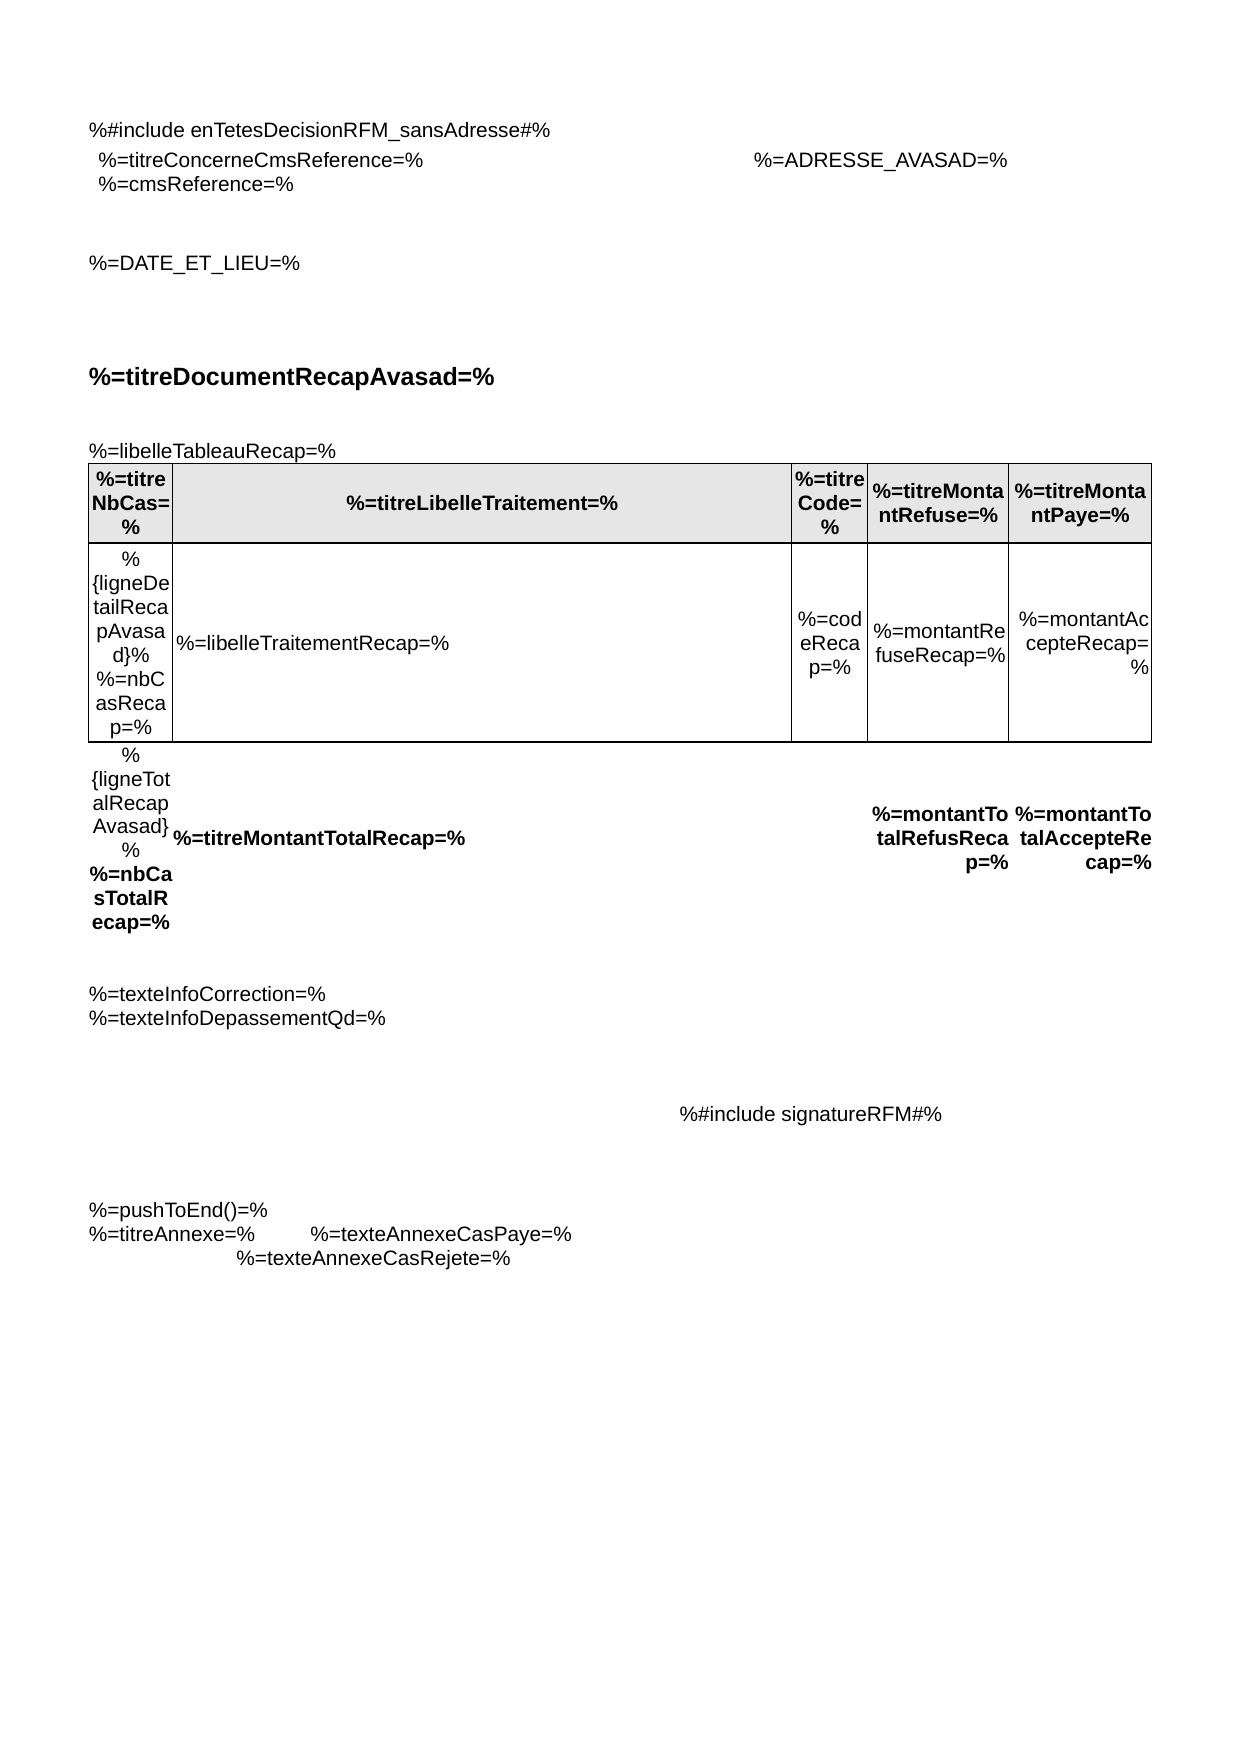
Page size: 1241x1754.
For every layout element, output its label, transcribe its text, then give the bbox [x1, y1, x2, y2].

text %=titreAnnexe=% %=texteAnnexeCasPaye=% [88, 1222, 1152, 1246]
text %=DATE_ET_LIEU=% [88, 251, 1152, 275]
table_cell %=titreMontantTotalRecap=% [173, 743, 792, 934]
table_header %=titreCode=% [792, 464, 867, 542]
table_cell %=montantAccepteRecap=% [1009, 544, 1151, 741]
table_cell %=libelleTraitementRecap=% [173, 544, 791, 741]
text %=texteAnnexeCasRejete=% [88, 1246, 1152, 1269]
table_header %=titreMontantPaye=% [1009, 464, 1151, 542]
table_header %=titreMontantRefuse=% [868, 464, 1008, 542]
table_header %=titreConcerneCmsReference=% %=cmsReference=% [92, 142, 748, 203]
table_cell [792, 743, 868, 934]
table_header %=titreNbCas=% [89, 464, 172, 542]
text %=pushToEnd()=% [88, 1198, 1152, 1222]
table_header %=ADRESSE_AVASAD=% [748, 142, 1144, 203]
table_header %=titreLibelleTraitement=% [173, 464, 791, 542]
text %#include enTetesDecisionRFM_sansAdresse#% [88, 118, 1152, 142]
table_cell %=montantTotalAccepteRecap=% [1009, 743, 1152, 934]
text %=libelleTableauRecap=% [88, 439, 1152, 463]
table_cell %=montantTotalRefusRecap=% [868, 743, 1008, 934]
table_cell %=codeRecap=% [792, 544, 867, 741]
table_cell %{ligneTotalRecapAvasad}%%=nbCasTotalRecap=% [89, 743, 173, 934]
table_cell %=montantRefuseRecap=% [868, 544, 1008, 741]
text %=titreDocumentRecapAvasad=% [88, 362, 1152, 391]
text %#include signatureRFM#% [88, 1102, 1152, 1126]
text %=texteInfoDepassementQd=% [88, 1006, 1152, 1030]
table_cell %{ligneDetailRecapAvasad}%%=nbCasRecap=% [89, 544, 172, 741]
text %=texteInfoCorrection=% [88, 982, 1152, 1006]
